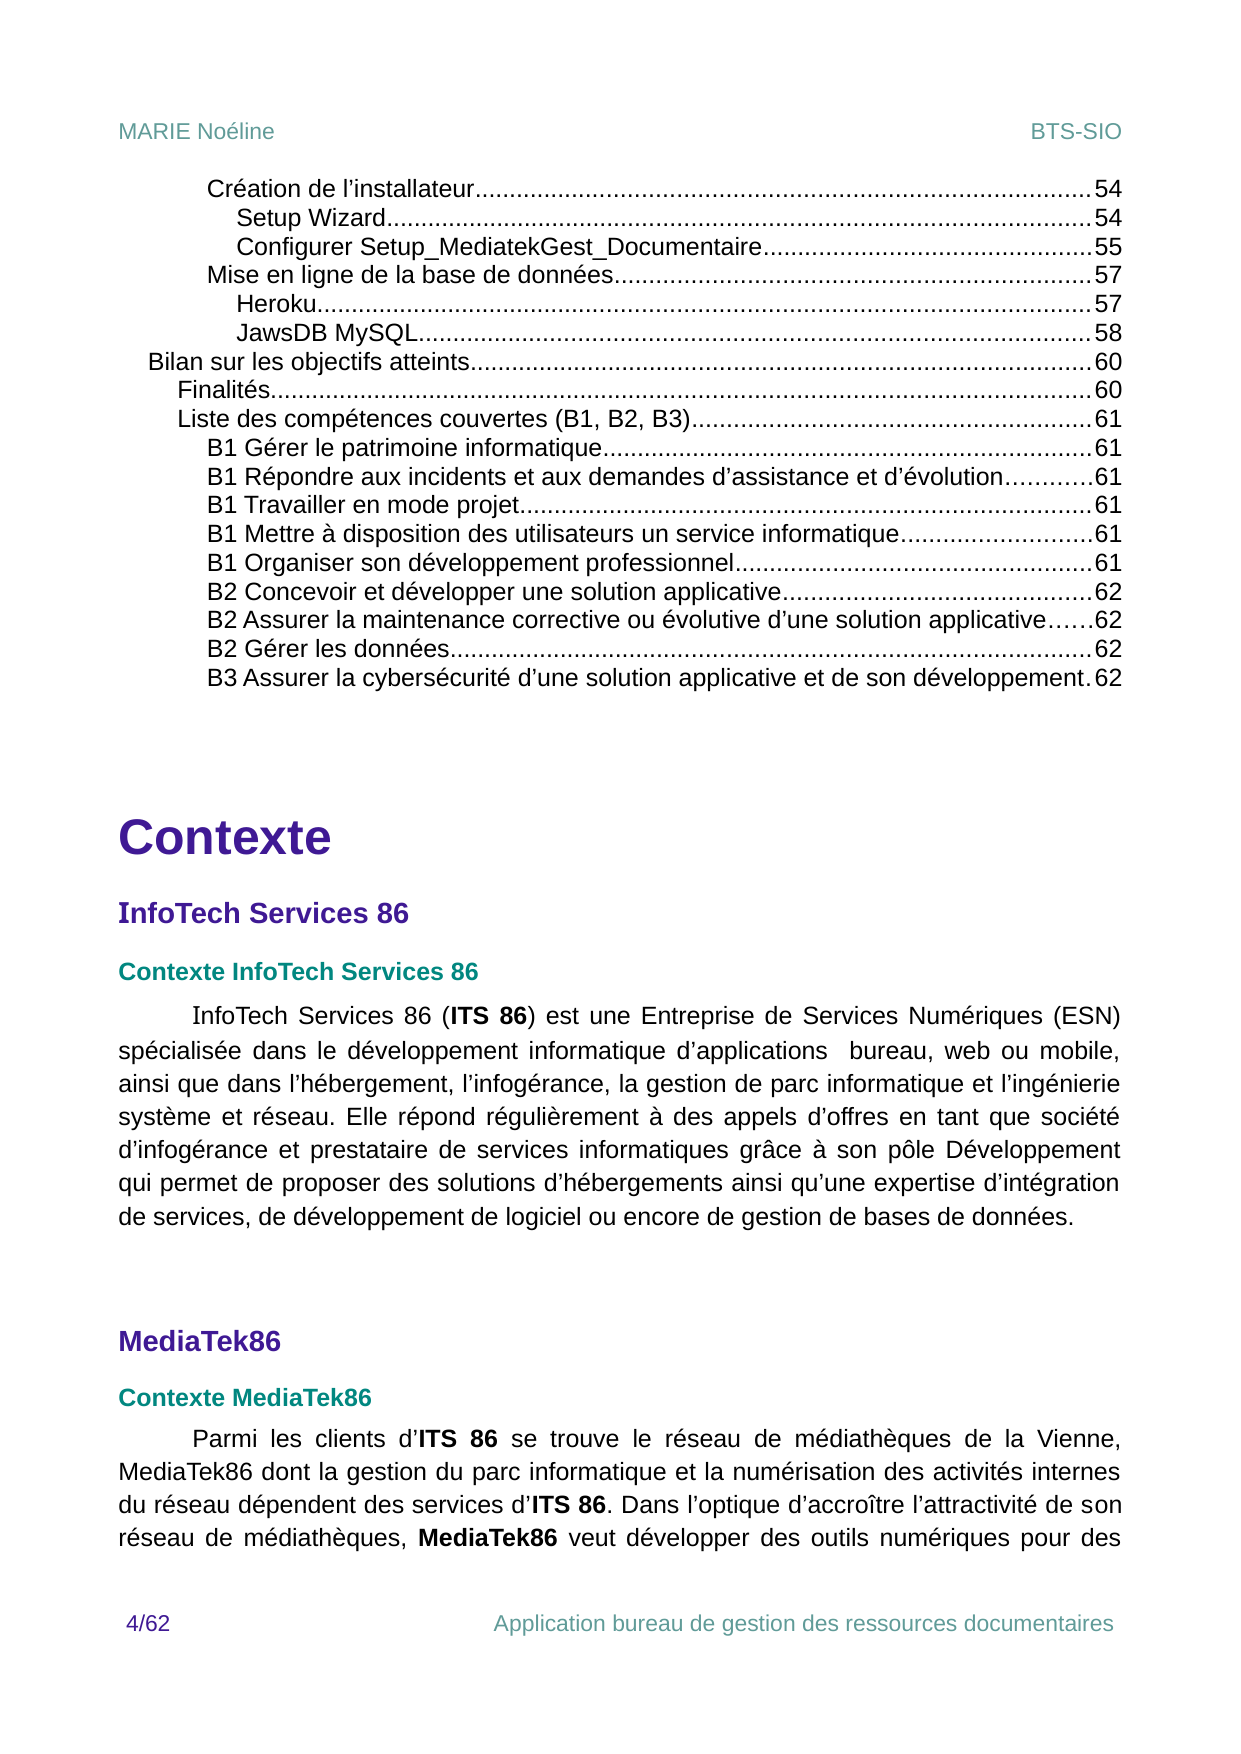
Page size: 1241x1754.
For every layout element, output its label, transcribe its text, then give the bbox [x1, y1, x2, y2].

text B1 Travailler en mode projet 61 [207, 490, 1122, 519]
text Configurer Setup_MediatekGest_Documentaire 55 [236, 231, 1122, 260]
subtitle Contexte MediaTek86 [118, 1383, 1122, 1412]
text Création de l’installateur 54 [207, 174, 1122, 203]
text B1 Répondre aux incidents et aux demandes d’assistance et d’évolution 61 [207, 461, 1122, 490]
text B1 Mettre à disposition des utilisateurs un service informatique 61 [207, 519, 1122, 548]
text JawsDB MySQL 58 [236, 318, 1122, 346]
subtitle MediaTek86 [118, 1324, 1122, 1358]
text B2 Concevoir et développer une solution applicative 62 [207, 576, 1122, 605]
text InfoTech Services 86 (ITS 86) est une Entreprise de Services Numériques (ESN) spécialisée dans le développement informatique d’applications bureau, web ou mobile, ainsi que dans l’hébergement, l’infogérance, la gestion de parc informatique et l’ingénierie système et réseau. Elle répond régulièrement à des appels d’offres en tant que société d’infogérance et prestataire de services informatiques grâce à son pôle Développement qui permet de proposer des solutions d’hébergements ainsi qu’une expertise d’intégration de services, de développement de logiciel ou encore de gestion de bases de données. [118, 998, 1122, 1230]
text B3 Assurer la cybersécurité d’une solution applicative et de son développement 62 [207, 663, 1122, 691]
text Bilan sur les objectifs atteints 60 [148, 346, 1122, 375]
subtitle InfoTech Services 86 [118, 892, 1122, 932]
text Mise en ligne de la base de données 57 [207, 260, 1122, 289]
text Heroku 57 [236, 289, 1122, 318]
text B1 Organiser son développement professionnel 61 [207, 548, 1122, 576]
text Liste des compétences couvertes (B1, B2, B3) 61 [177, 404, 1122, 433]
text B1 Gérer le patrimoine informatique 61 [207, 433, 1122, 461]
subtitle Contexte InfoTech Services 86 [118, 957, 1122, 986]
text Setup Wizard 54 [236, 203, 1122, 231]
text B2 Assurer la maintenance corrective ou évolutive d’une solution applicative 62 [207, 605, 1122, 634]
text B2 Gérer les données 62 [207, 634, 1122, 663]
text Parmi les clients d’ITS 86 se trouve le réseau de médiathèques de la Vienne, MediaTek86 dont la gestion du parc informatique et la numérisation des activités internes du réseau dépendent des services d’ITS 86. Dans l’optique d’accroître l’attractivité de son réseau de médiathèques, MediaTek86 veut développer des outils numériques pour des [118, 1424, 1122, 1552]
text Finalités 60 [177, 375, 1122, 404]
subtitle Contexte [118, 807, 1122, 865]
